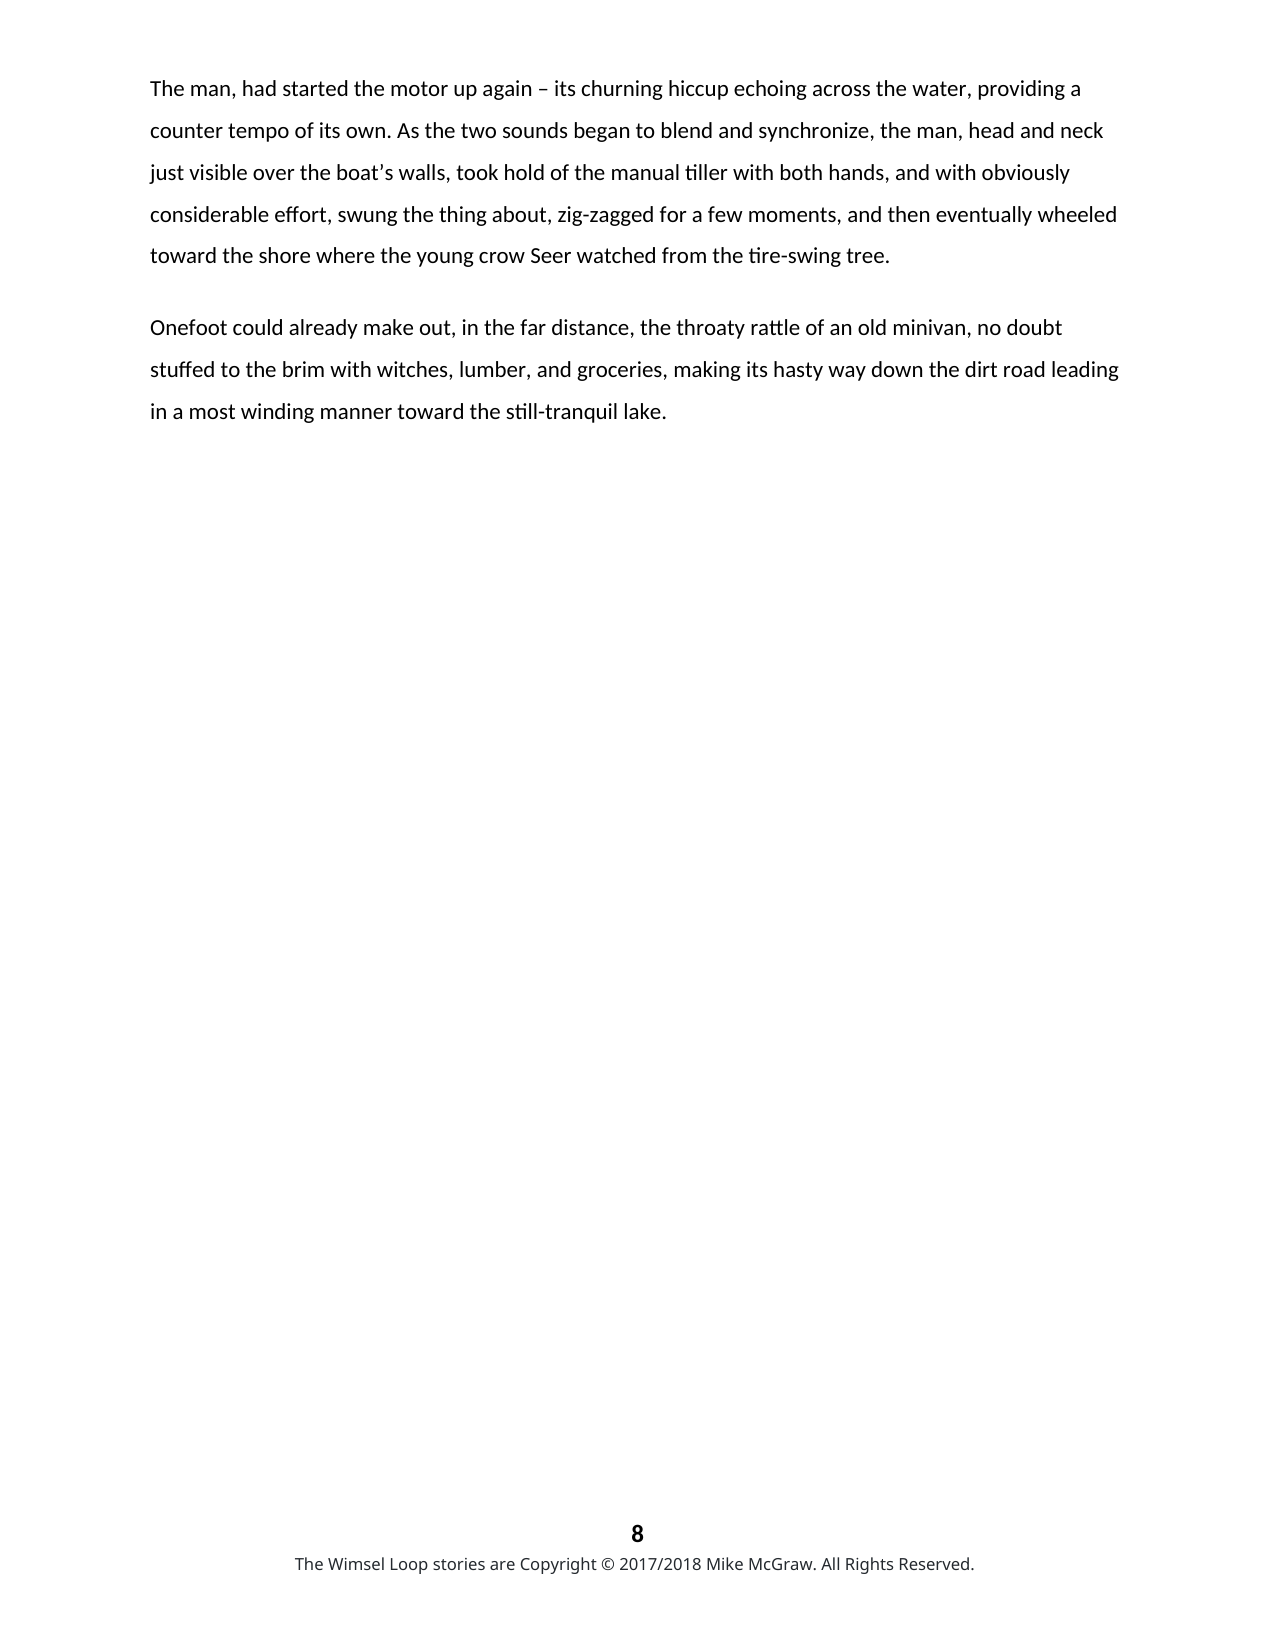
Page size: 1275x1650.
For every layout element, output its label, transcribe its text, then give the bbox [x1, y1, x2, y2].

text Onefoot could already make out, in the far distance, the throaty rattle of an old minivan, no doubt stuffed to the brim with witches, lumber, and groceries, making its hasty way down the dirt road leading in a most winding manner toward the still-tranquil lake. [150, 313, 1125, 425]
text The man, had started the motor up again – its churning hiccup echoing across the water, providing a counter tempo of its own. As the two sounds began to blend and synchronize, the man, head and neck just visible over the boat’s walls, took hold of the manual tiller with both hands, and with obviously considerable effort, swung the thing about, zig-zagged for a few moments, and then eventually wheeled toward the shore where the young crow Seer watched from the tire-swing tree. [150, 74, 1125, 270]
